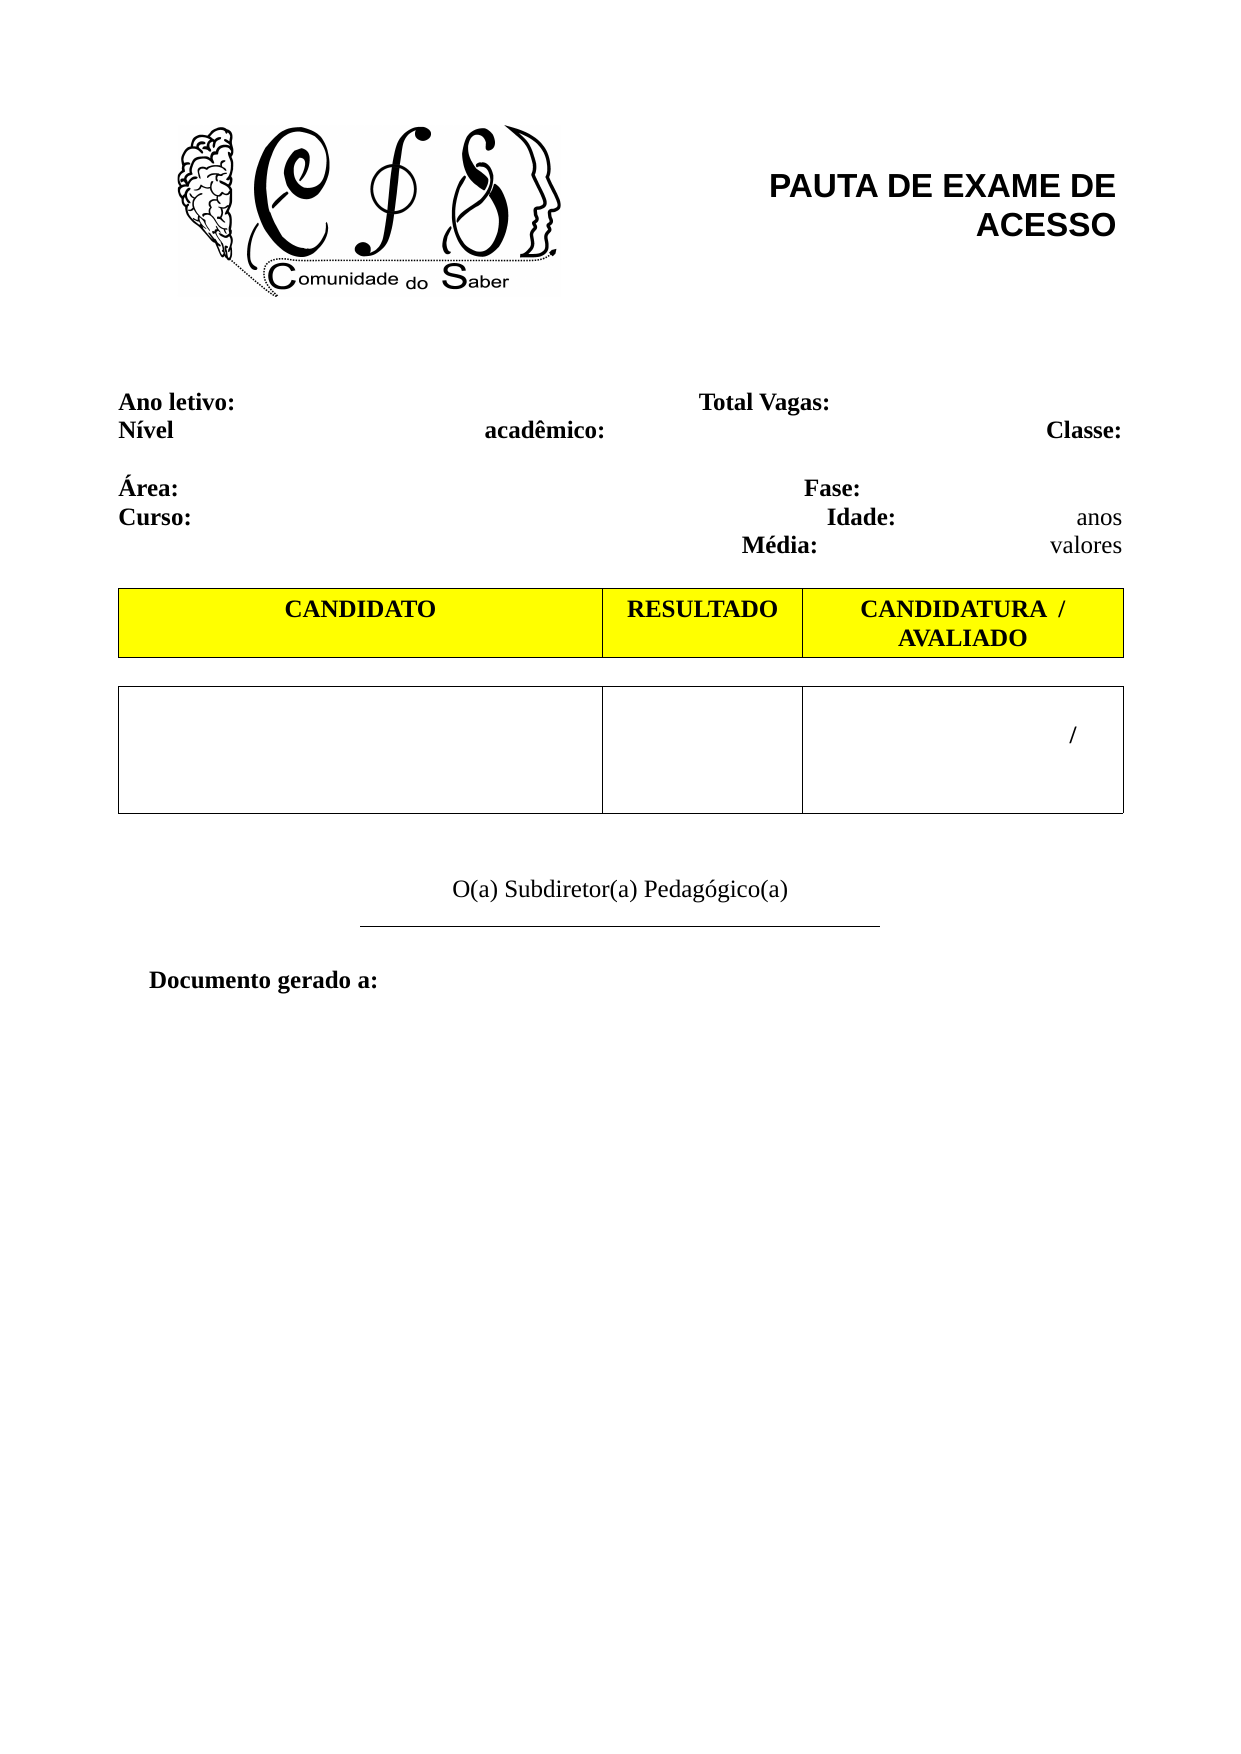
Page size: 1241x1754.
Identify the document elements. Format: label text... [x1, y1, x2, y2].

text Documento gerado a: <create_date> <datetime.datetime.now().strftime('%H:%M:%S')> [118, 965, 1122, 994]
text Idade: <criteria.age> anos [635, 502, 1122, 531]
text Nível acadêmico: <criteria.academic_level.name> [118, 416, 605, 473]
text O(a) Subdiretor(a) Pedagógico(a) [118, 874, 1122, 903]
table_header <application.result> [603, 687, 802, 813]
text </for> [118, 998, 1122, 1027]
text Curso: <criteria.course.name> [118, 502, 605, 531]
text Área: <criteria.area.name> [118, 473, 605, 502]
table_header RESULTADO [603, 589, 802, 657]
table_header <application.application.create_date.date()> / <application.create_date.date()> [803, 687, 1123, 813]
text Média: <criteria.average> valores [635, 531, 1122, 559]
table_header <application.application.candidate.party.name> [119, 687, 602, 813]
table_header CANDIDATURA / AVALIADO [803, 589, 1123, 657]
table_header CANDIDATO [119, 589, 602, 657]
text <for each="criteria in (result or '')"> [118, 358, 1122, 387]
text Ano letivo: <criteria.lective_year.name> [118, 387, 605, 416]
text </for> [118, 814, 1122, 841]
text Total Vagas: <criteria.student_limit> [635, 387, 1122, 416]
text <for each="application in (criteria.application_result or '')"> [118, 658, 1122, 686]
text Classe: <criteria.course_classe.classe.name> [635, 416, 1122, 473]
text Fase: <criteria.phase.name> [635, 473, 1122, 502]
picture [177, 125, 561, 297]
